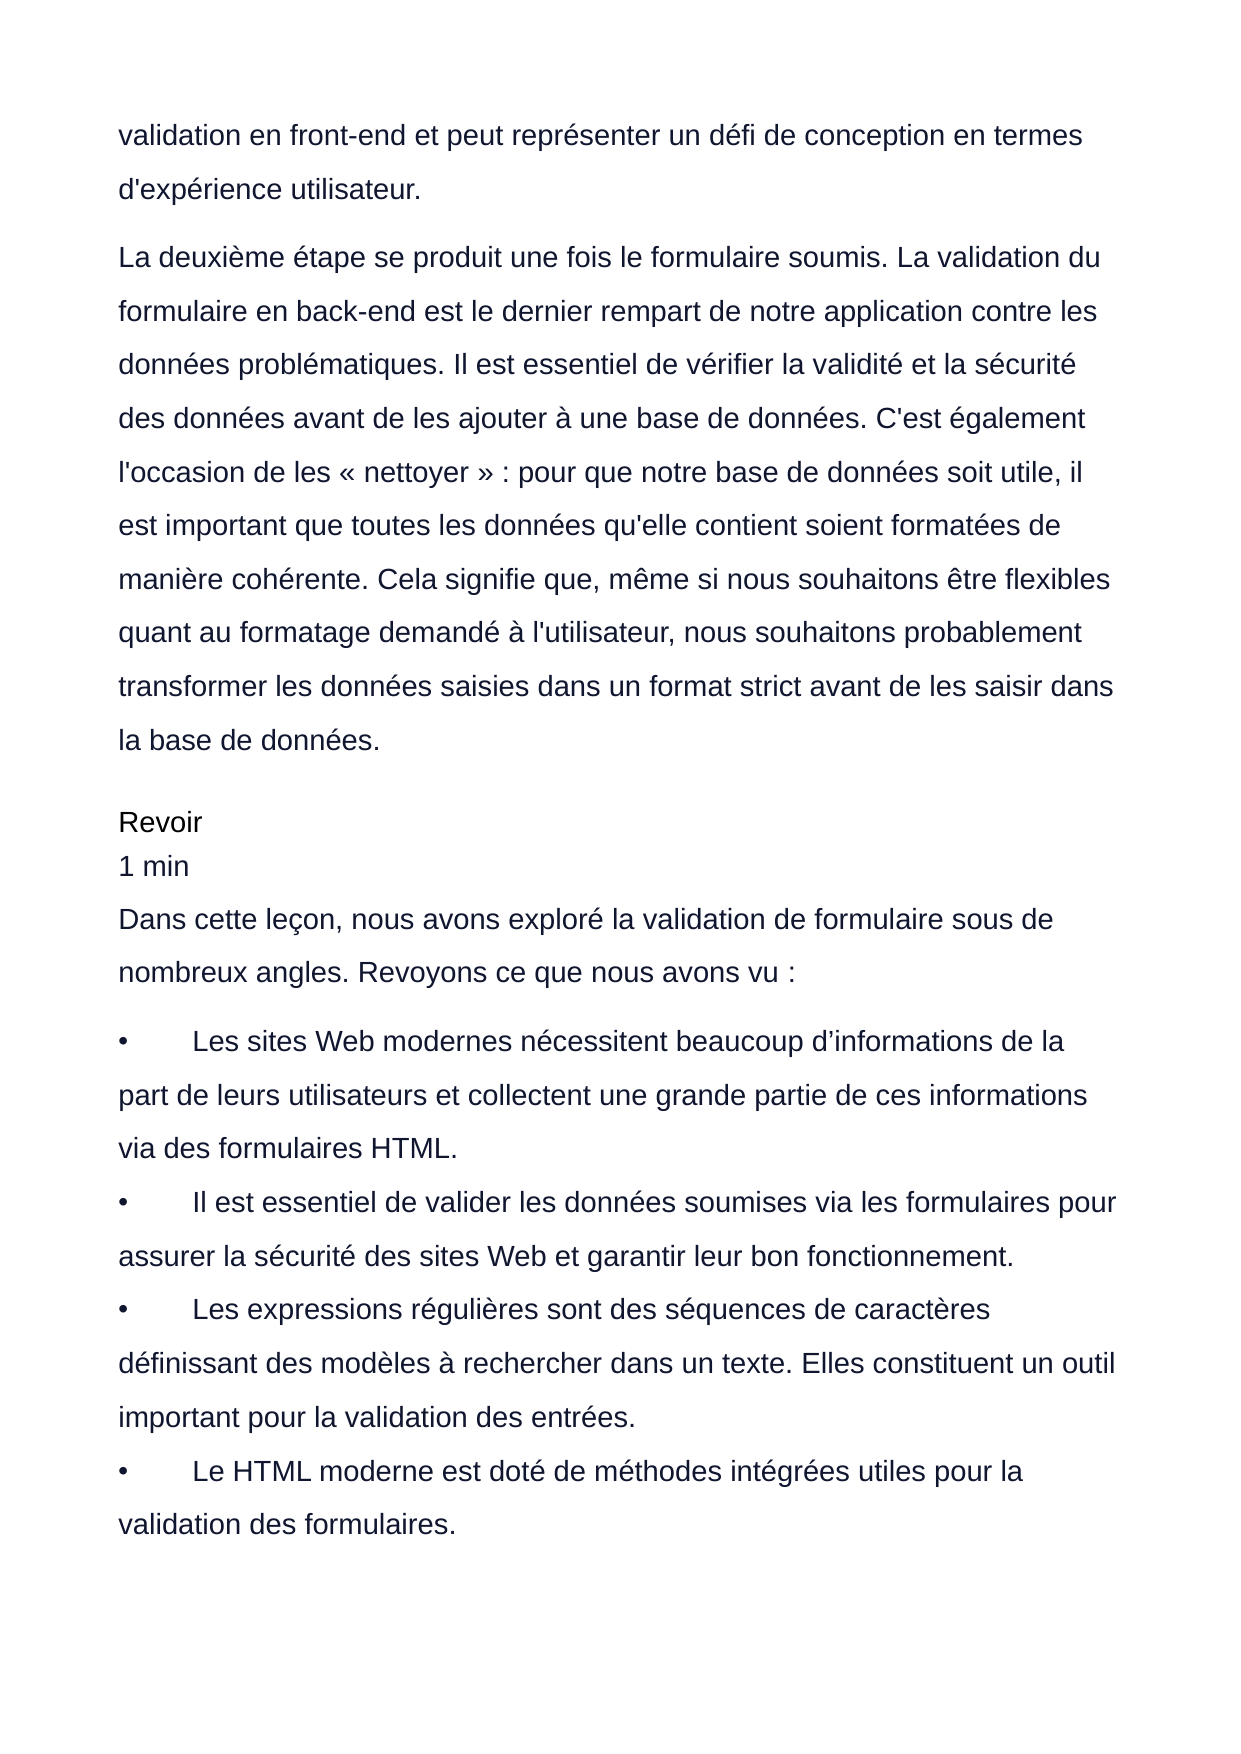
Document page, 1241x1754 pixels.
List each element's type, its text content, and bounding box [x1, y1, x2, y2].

list Les expressions régulières sont des séquences de caractères définissant des modèles à rechercher dans un texte. Elles constituent un outil important pour la validation des entrées. [118, 1292, 1122, 1433]
list Les sites Web modernes nécessitent beaucoup d’informations de la part de leurs utilisateurs et collectent une grande partie de ces informations via des formulaires HTML. [118, 1024, 1122, 1165]
subtitle Revoir [118, 805, 1122, 839]
list Il est essentiel de valider les données soumises via les formulaires pour assurer la sécurité des sites Web et garantir leur bon fonctionnement. [118, 1185, 1122, 1272]
list Le HTML moderne est doté de méthodes intégrées utiles pour la validation des formulaires. [118, 1453, 1122, 1541]
text Dans cette leçon, nous avons exploré la validation de formulaire sous de nombreux angles. Revoyons ce que nous avons vu : [118, 902, 1122, 989]
text validation en front-end et peut représenter un défi de conception en termes d'expérience utilisateur. [118, 118, 1122, 205]
text 1 min [118, 849, 1122, 882]
text La deuxième étape se produit une fois le formulaire soumis. La validation du formulaire en back-end est le dernier rempart de notre application contre les données problématiques. Il est essentiel de vérifier la validité et la sécurité des données avant de les ajouter à une base de données. C'est également l'occasion de les « nettoyer » : pour que notre base de données soit utile, il est important que toutes les données qu'elle contient soient formatées de manière cohérente. Cela signifie que, même si nous souhaitons être flexibles quant au formatage demandé à l'utilisateur, nous souhaitons probablement transformer les données saisies dans un format strict avant de les saisir dans la base de données. [118, 240, 1122, 756]
